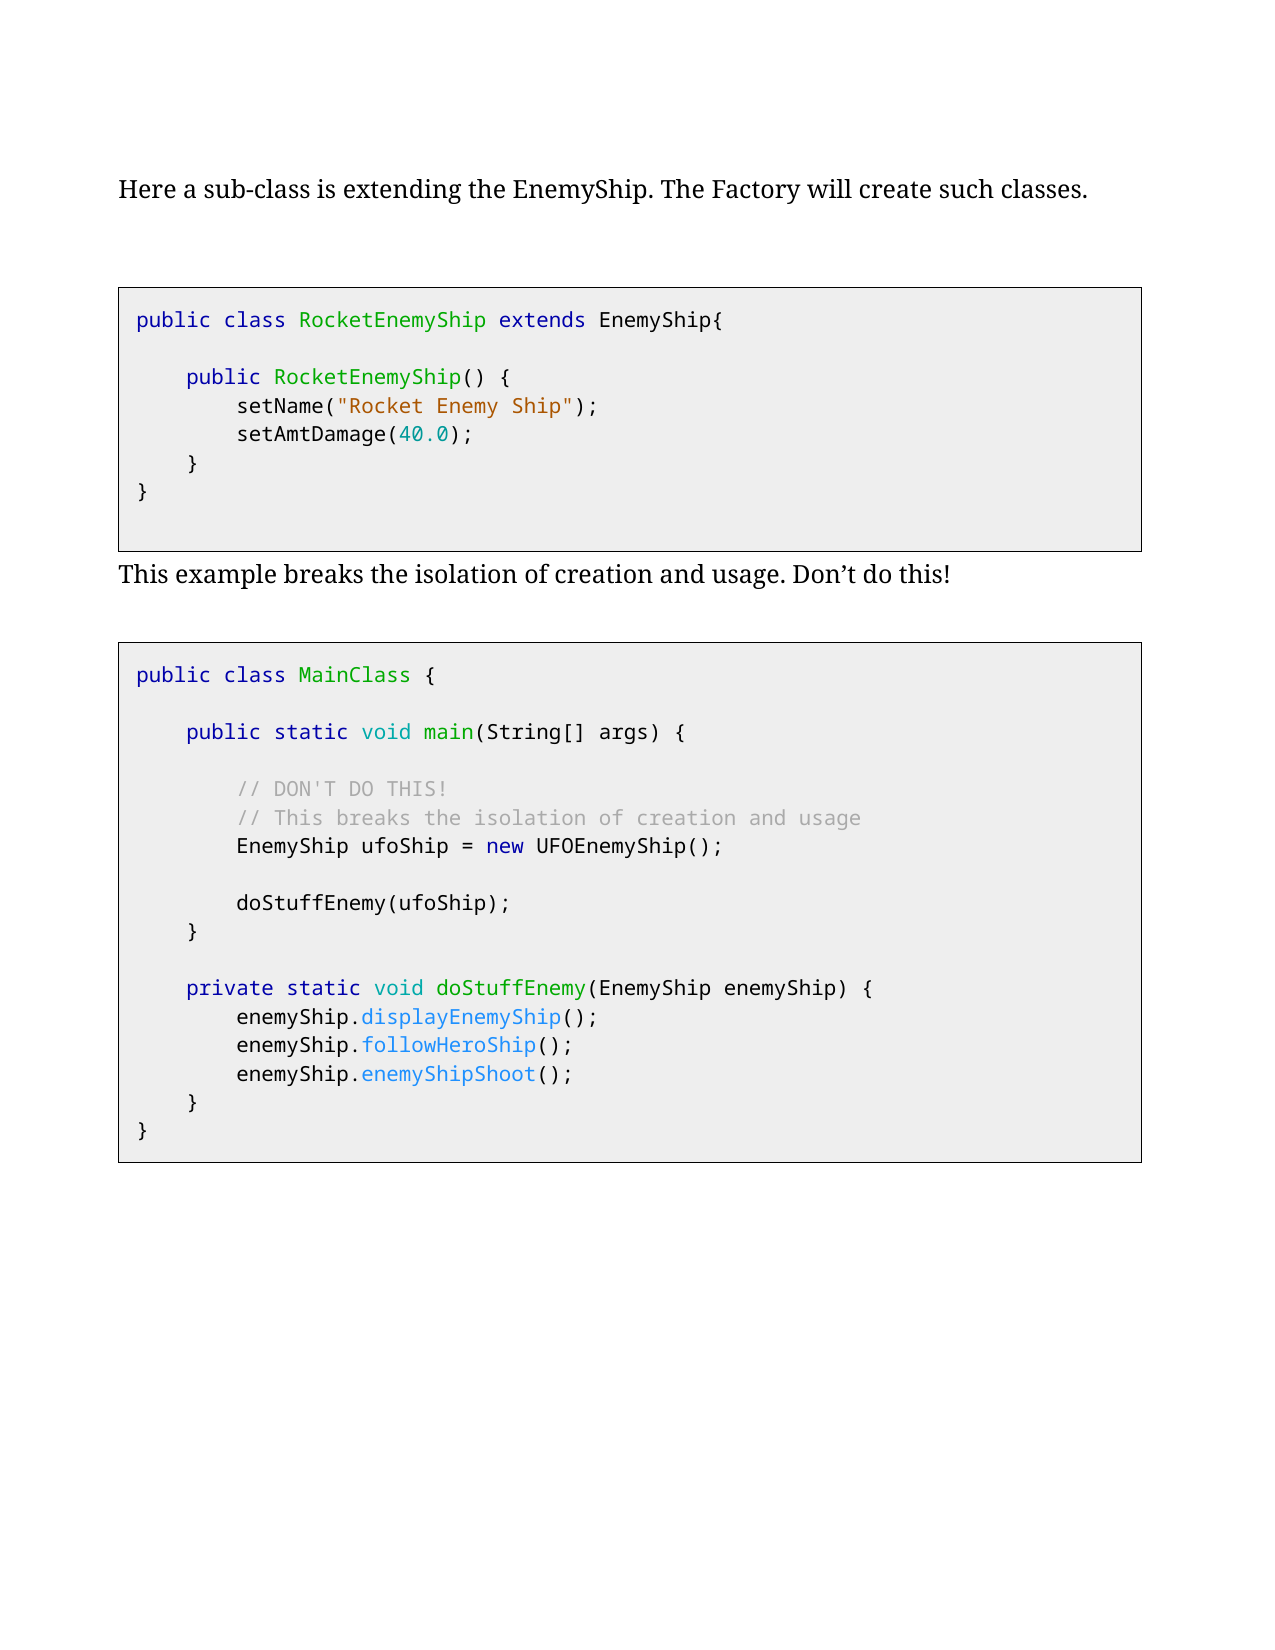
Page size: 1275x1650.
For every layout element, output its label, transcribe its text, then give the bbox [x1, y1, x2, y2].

text This example breaks the isolation of creation and usage. Don’t do this! [118, 279, 1157, 591]
text Here a sub-class is extending the EnemyShip. The Factory will create such classes. [118, 172, 1157, 206]
